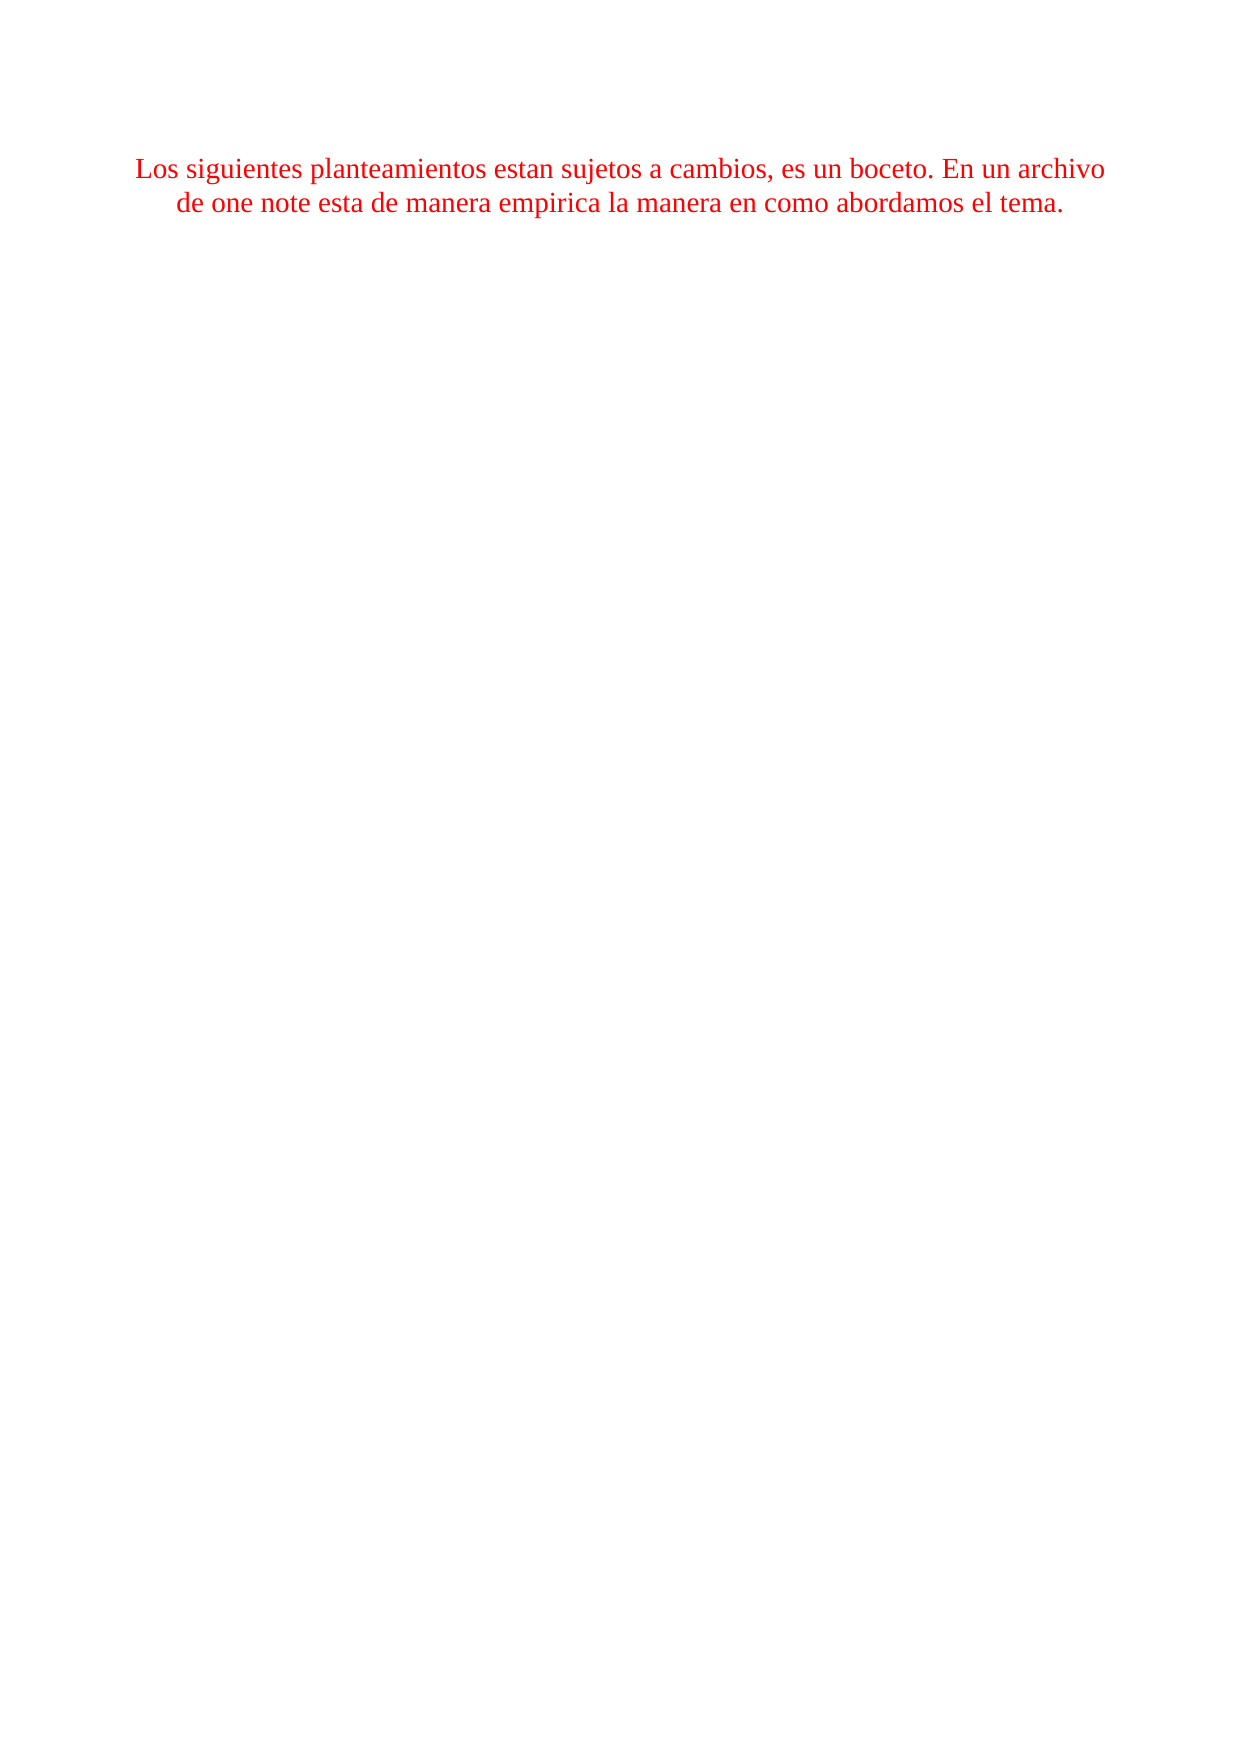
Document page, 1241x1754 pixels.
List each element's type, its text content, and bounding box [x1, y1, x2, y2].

text Los siguientes planteamientos estan sujetos a cambios, es un boceto. En un archivo de one note esta de manera empirica la manera en como abordamos el tema. [118, 152, 1122, 219]
